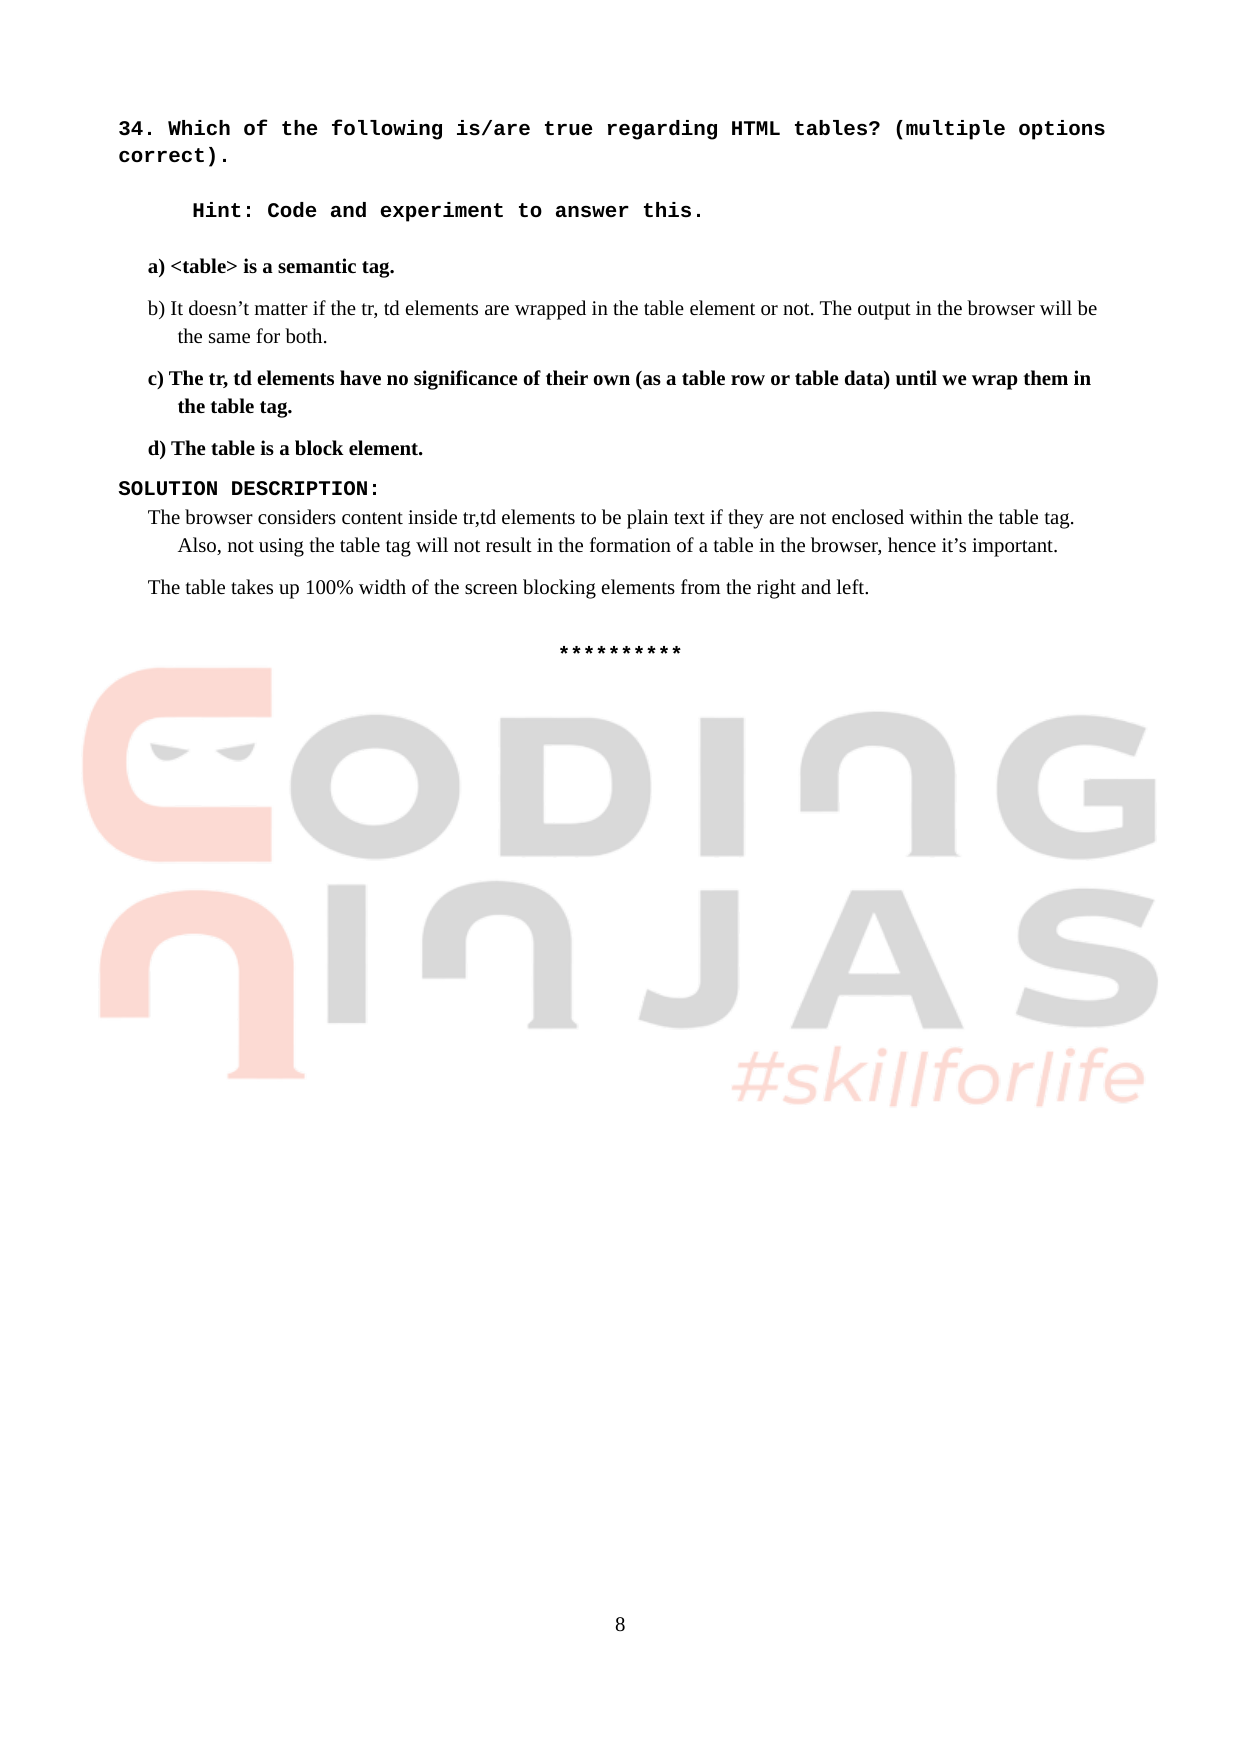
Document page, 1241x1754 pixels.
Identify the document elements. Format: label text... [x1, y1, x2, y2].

text ********** [118, 644, 1122, 668]
text d) The table is a block element. [148, 436, 1122, 460]
text SOLUTION DESCRIPTION: [118, 478, 1122, 502]
text c) The tr, td elements have no significance of their own (as a table row or table data) until we wrap them in the table tag. [148, 366, 1122, 418]
text Hint: Code and experiment to answer this. [192, 200, 1122, 223]
text b) It doesn’t matter if the tr, td elements are wrapped in the table element or not. The output in the browser will be the same for both. [148, 296, 1122, 348]
text The table takes up 100% width of the screen blocking elements from the right and left. [148, 575, 1122, 599]
text a) <table> is a semantic tag. [148, 254, 1122, 278]
text 34. Which of the following is/are true regarding HTML tables? (multiple options correct). [118, 118, 1122, 169]
text The browser considers content inside tr,td elements to be plain text if they are not enclosed within the table tag. Also, not using the table tag will not result in the formation of a table in the browser, hence it’s important. [148, 505, 1122, 557]
